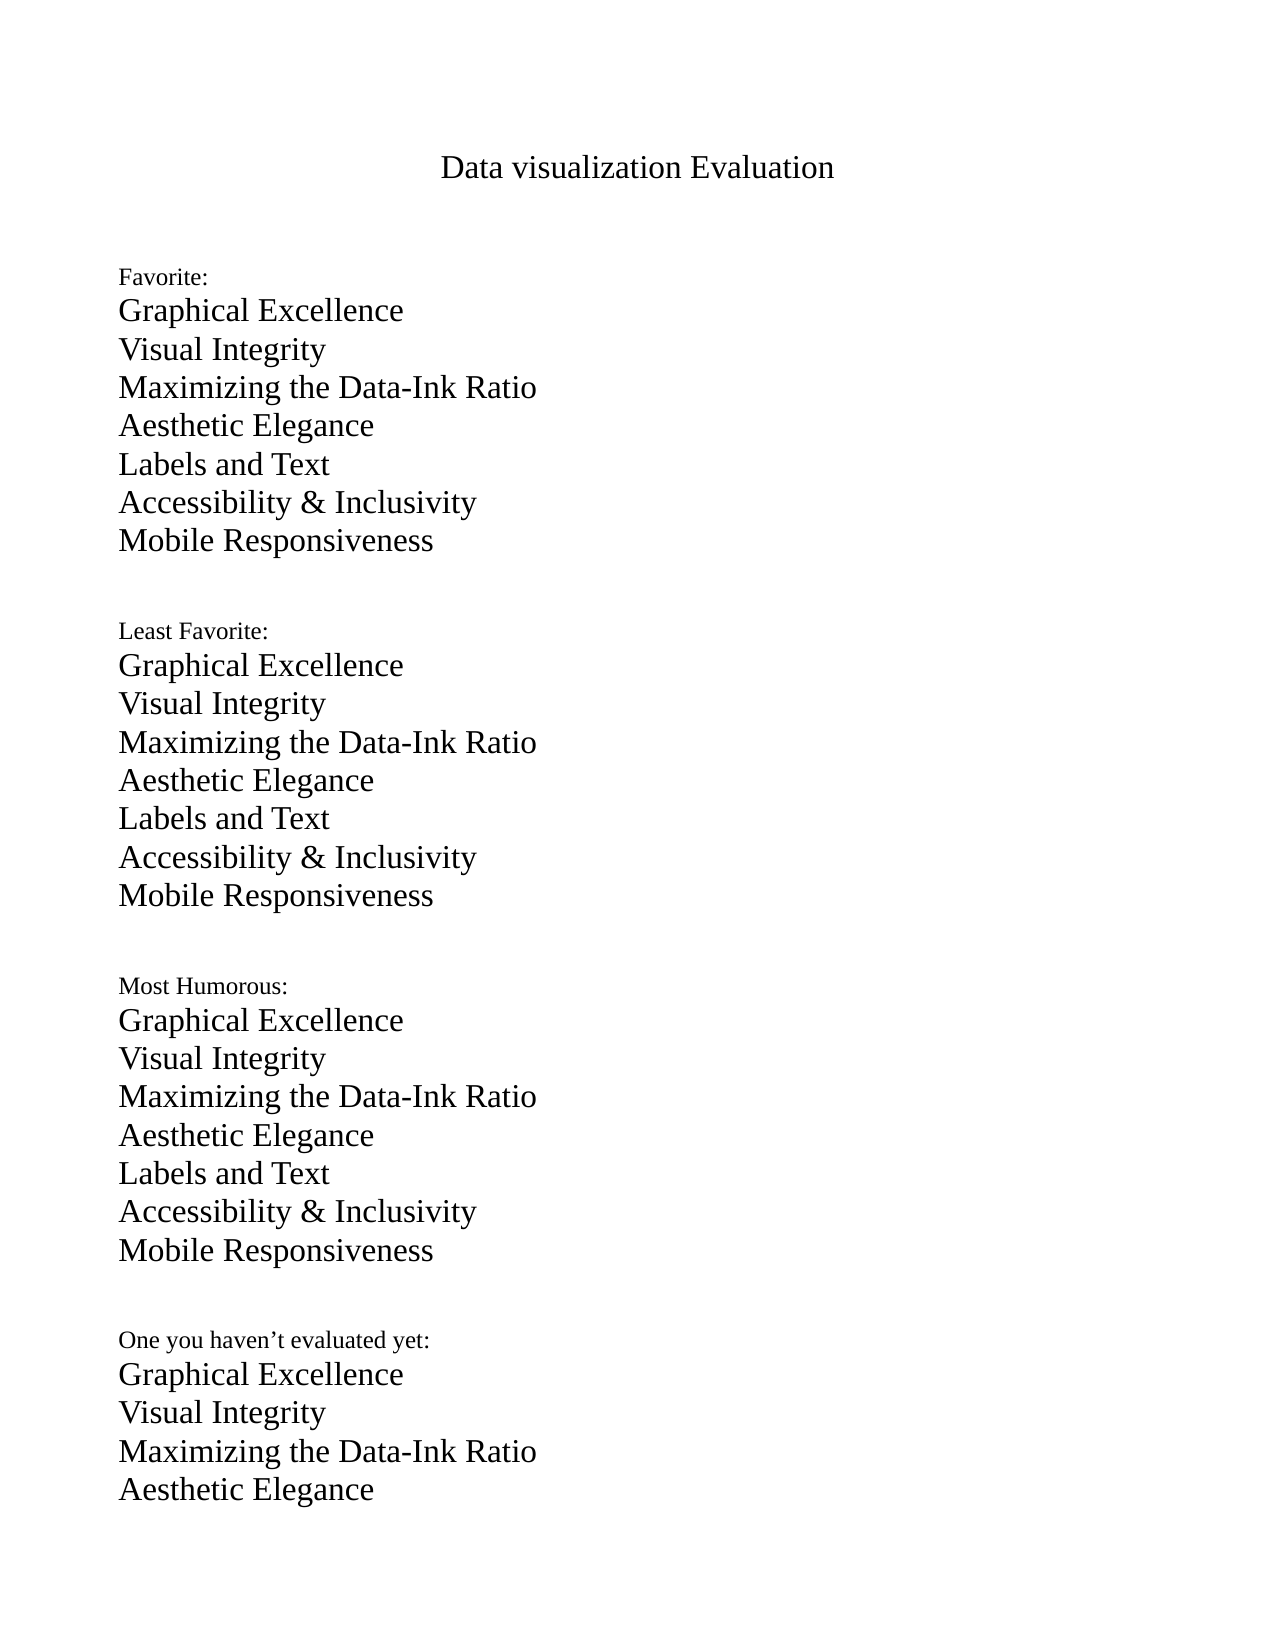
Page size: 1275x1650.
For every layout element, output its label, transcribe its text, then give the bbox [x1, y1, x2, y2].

table_cell [638, 1469, 1157, 1508]
table_cell Labels and Text [118, 1153, 637, 1191]
table_header [638, 291, 1157, 329]
table_cell [638, 444, 1157, 482]
table_cell [638, 1431, 1157, 1469]
table_cell [638, 329, 1157, 367]
table_cell [638, 1191, 1157, 1230]
table_cell Mobile Responsiveness [118, 521, 637, 559]
table_cell Labels and Text [118, 444, 637, 482]
table_cell Visual Integrity [118, 1393, 637, 1431]
table_header Graphical Excellence [118, 1000, 637, 1038]
table_cell Visual Integrity [118, 684, 637, 722]
table_cell [638, 837, 1157, 875]
text Most Humorous: [118, 971, 1157, 1000]
table_cell [638, 406, 1157, 444]
table_cell Maximizing the Data-Ink Ratio [118, 1076, 637, 1115]
table_cell [638, 1393, 1157, 1431]
table_cell [638, 521, 1157, 559]
table_cell Accessibility & Inclusivity [118, 482, 637, 521]
table_cell Maximizing the Data-Ink Ratio [118, 722, 637, 760]
table_cell [638, 799, 1157, 837]
text Favorite: [118, 262, 1157, 291]
table_cell [638, 367, 1157, 406]
table_cell Aesthetic Elegance [118, 760, 637, 798]
table_header [638, 1354, 1157, 1393]
table_cell Aesthetic Elegance [118, 1115, 637, 1153]
table_cell [638, 684, 1157, 722]
table_cell [638, 482, 1157, 521]
text One you haven’t evaluated yet: [118, 1326, 1157, 1354]
table_header [638, 1000, 1157, 1038]
table_cell Accessibility & Inclusivity [118, 837, 637, 875]
table_cell Aesthetic Elegance [118, 1469, 637, 1508]
table_cell [638, 1076, 1157, 1115]
table_cell [638, 1115, 1157, 1153]
table_cell [638, 1038, 1157, 1076]
table_cell [638, 875, 1157, 913]
table_header Graphical Excellence [118, 1354, 637, 1393]
table_cell Mobile Responsiveness [118, 1230, 637, 1268]
table_cell Aesthetic Elegance [118, 406, 637, 444]
table_cell Maximizing the Data-Ink Ratio [118, 1431, 637, 1469]
text Data visualization Evaluation [118, 147, 1157, 185]
table_header Graphical Excellence [118, 291, 637, 329]
table_cell Labels and Text [118, 799, 637, 837]
table_cell Mobile Responsiveness [118, 875, 637, 913]
table_header [638, 645, 1157, 683]
table_cell Visual Integrity [118, 1038, 637, 1076]
table_cell [638, 1153, 1157, 1191]
table_cell [638, 722, 1157, 760]
table_cell [638, 1230, 1157, 1268]
table_cell Maximizing the Data-Ink Ratio [118, 367, 637, 406]
table_cell Accessibility & Inclusivity [118, 1191, 637, 1230]
text Least Favorite: [118, 616, 1157, 645]
table_header Graphical Excellence [118, 645, 637, 683]
table_cell Visual Integrity [118, 329, 637, 367]
table_cell [638, 760, 1157, 798]
